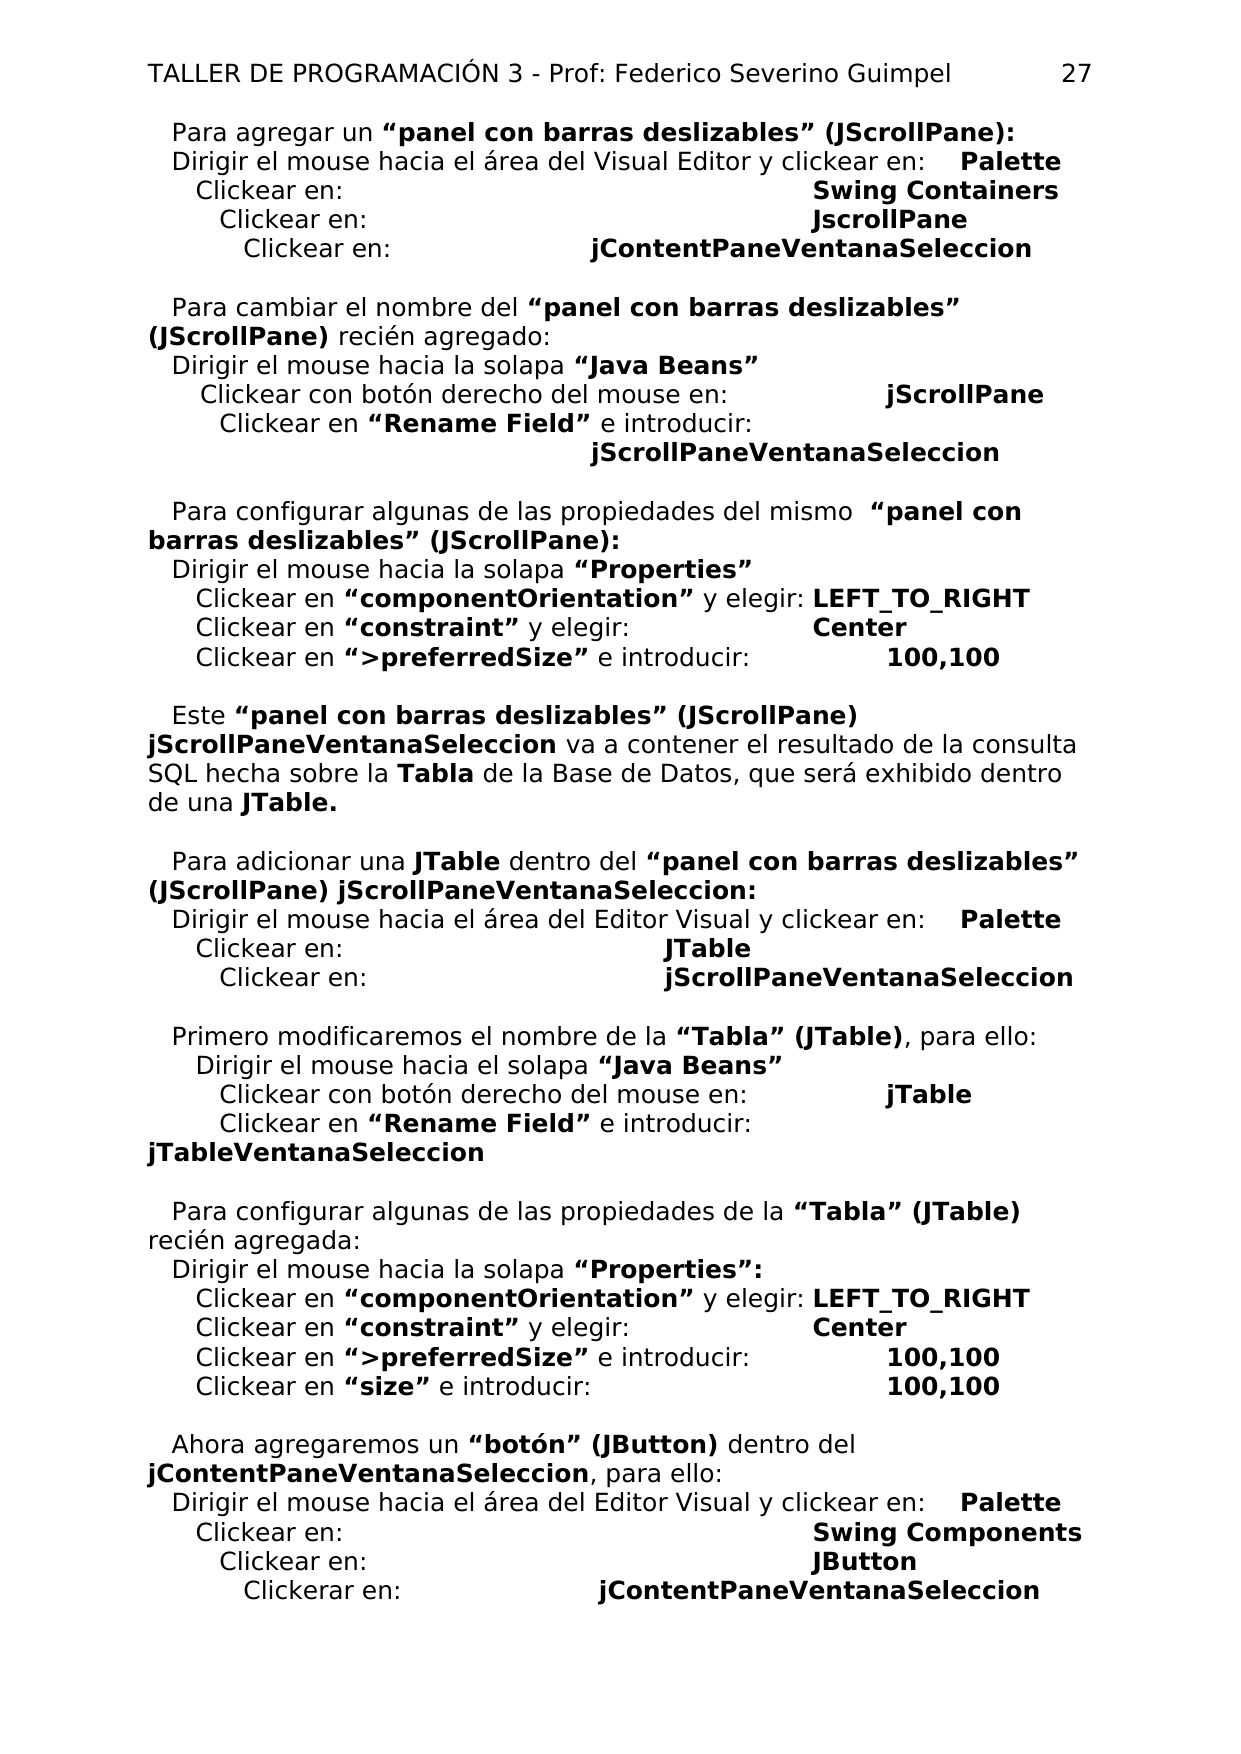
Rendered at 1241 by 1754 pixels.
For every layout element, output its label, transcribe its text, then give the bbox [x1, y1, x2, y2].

text Ahora agregaremos un “botón” (JButton) dentro del jContentPaneVentanaSeleccion, para ello: [148, 1430, 1093, 1488]
text Clickerar en: jContentPaneVentanaSeleccion [148, 1576, 1093, 1605]
text jScrollPaneVentanaSeleccion [148, 438, 1093, 468]
text Clickear con botón derecho del mouse en: jTable [148, 1080, 1093, 1109]
text Dirigir el mouse hacia el área del Editor Visual y clickear en: Palette [148, 1488, 1093, 1518]
text Clickear en “componentOrientation” y elegir: LEFT_TO_RIGHT [148, 1284, 1093, 1313]
text Clickear en “Rename Field” e introducir: jTableVentanaSeleccion [148, 1109, 1093, 1168]
text Clickear en “>preferredSize” e introducir: 100,100 [148, 1343, 1093, 1372]
text Clickear en “constraint” y elegir: Center [148, 613, 1093, 643]
text Clickear en: JTable [148, 934, 1093, 963]
text Clickear en “>preferredSize” e introducir: 100,100 [148, 643, 1093, 672]
text Clickear en: Swing Containers [148, 176, 1093, 205]
text Para configurar algunas de las propiedades del mismo “panel con barras deslizables” (JScrollPane): [148, 497, 1093, 555]
text Clickear en: Swing Components [148, 1518, 1093, 1547]
text Dirigir el mouse hacia el solapa “Java Beans” [148, 1051, 1093, 1080]
text Clickear en: JButton [148, 1547, 1093, 1576]
text Clickear en “componentOrientation” y elegir: LEFT_TO_RIGHT [148, 584, 1093, 613]
text Dirigir el mouse hacia la solapa “Properties” [148, 555, 1093, 584]
text Dirigir el mouse hacia el área del Visual Editor y clickear en: Palette [148, 147, 1093, 176]
text Para configurar algunas de las propiedades de la “Tabla” (JTable) recién agregada: [148, 1197, 1093, 1255]
text Clickear en: JscrollPane [148, 205, 1093, 234]
text Para agregar un “panel con barras deslizables” (JScrollPane): [148, 118, 1093, 147]
text Dirigir el mouse hacia la solapa “Java Beans” [148, 351, 1093, 380]
text Clickear con botón derecho del mouse en: jScrollPane [148, 380, 1093, 409]
text Clickear en “constraint” y elegir: Center [148, 1313, 1093, 1343]
text Para adicionar una JTable dentro del “panel con barras deslizables” (JScrollPane) jScrollPaneVentanaSeleccion: [148, 847, 1093, 905]
text Clickear en: jScrollPaneVentanaSeleccion [148, 963, 1093, 993]
text Clickear en: jContentPaneVentanaSeleccion [148, 234, 1093, 263]
text Primero modificaremos el nombre de la “Tabla” (JTable), para ello: [148, 1022, 1093, 1051]
text Este “panel con barras deslizables” (JScrollPane) jScrollPaneVentanaSeleccion va a contener el resultado de la consulta SQL hecha sobre la Tabla de la Base de Datos, que será exhibido dentro de una JTable. [148, 701, 1093, 818]
text Clickear en “Rename Field” e introducir: [148, 409, 1093, 438]
text Dirigir el mouse hacia la solapa “Properties”: [148, 1255, 1093, 1284]
text Clickear en “size” e introducir: 100,100 [148, 1372, 1093, 1401]
text Para cambiar el nombre del “panel con barras deslizables” (JScrollPane) recién agregado: [148, 293, 1093, 351]
text Dirigir el mouse hacia el área del Editor Visual y clickear en: Palette [148, 905, 1093, 934]
